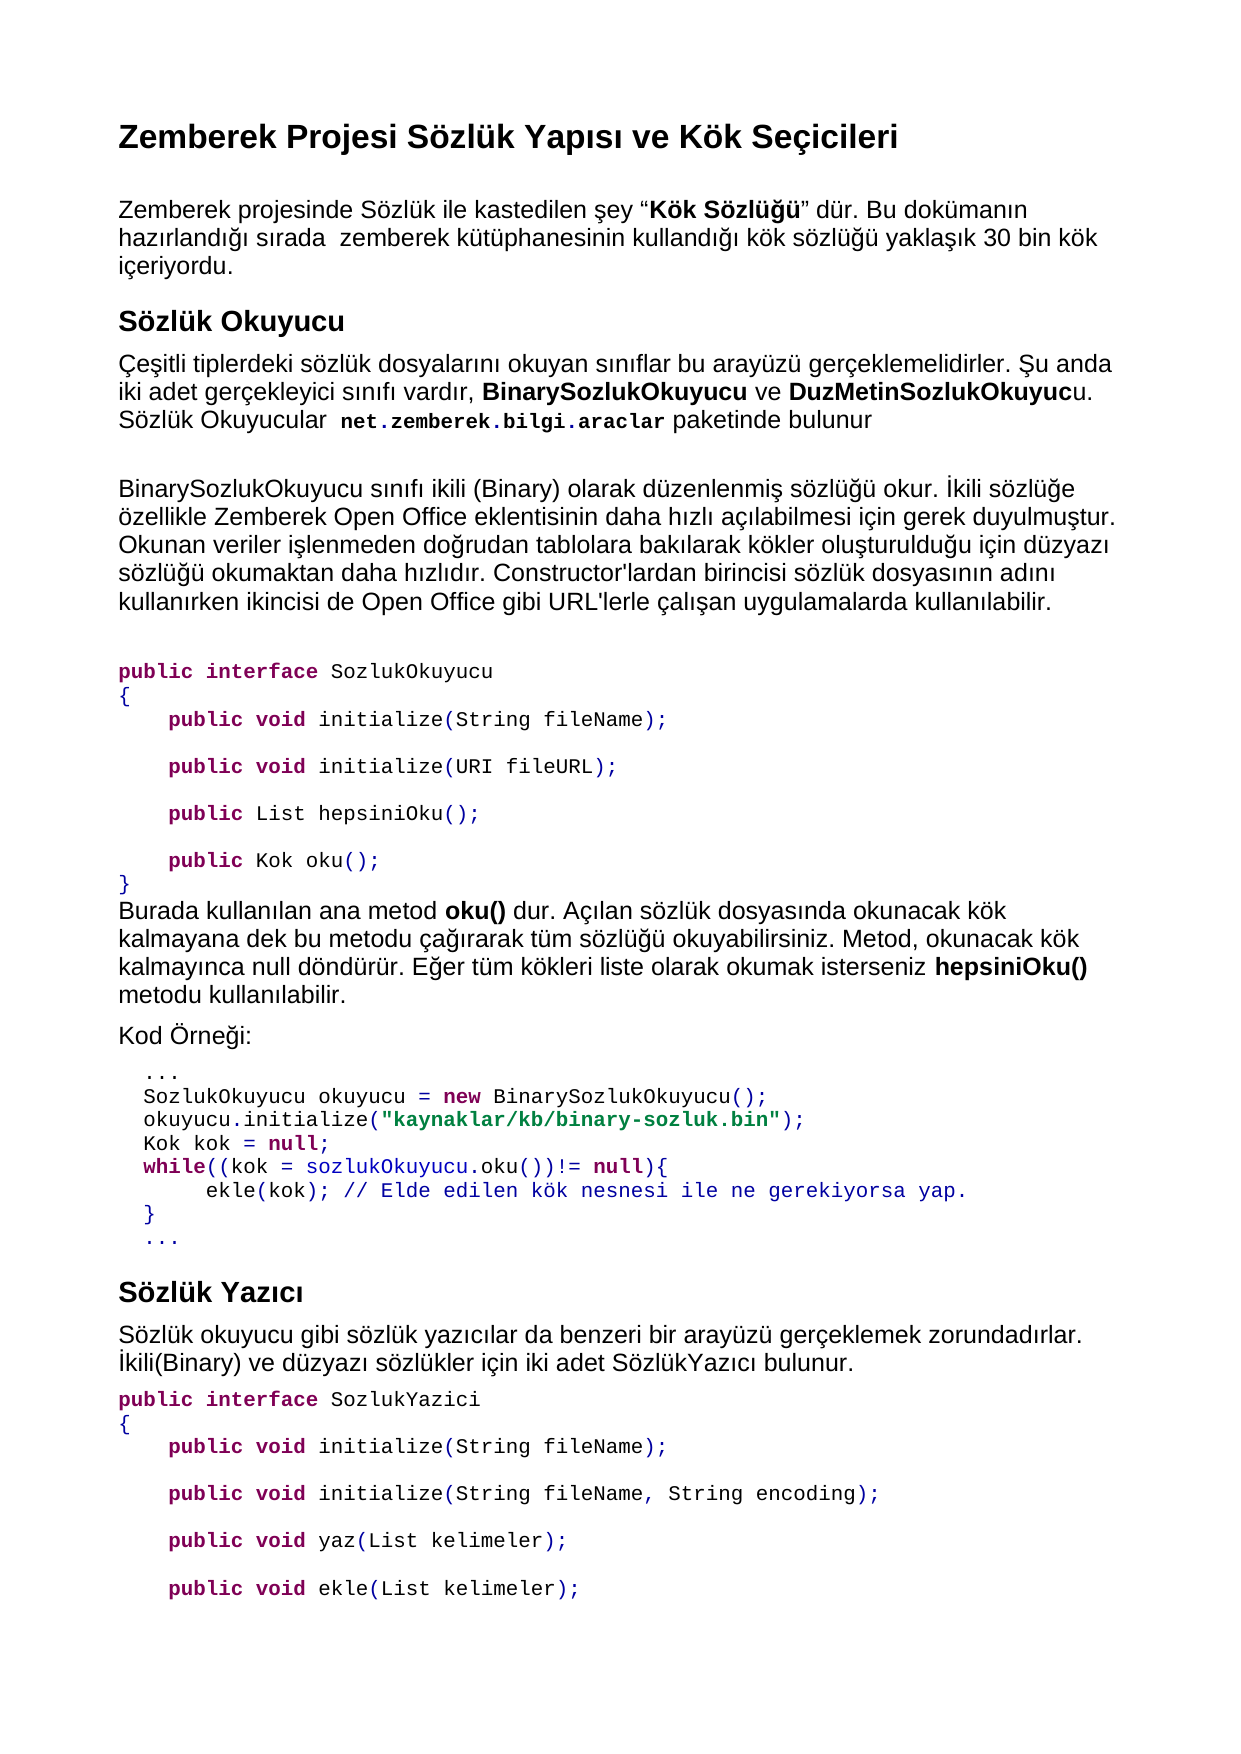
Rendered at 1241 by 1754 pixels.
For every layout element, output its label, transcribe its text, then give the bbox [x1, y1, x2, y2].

text { [118, 685, 1122, 709]
text Çeşitli tiplerdeki sözlük dosyalarını okuyan sınıflar bu arayüzü gerçeklemelidirler. Şu anda iki adet gerçekleyici sınıfı vardır, BinarySozlukOkuyucu ve DuzMetinSozlukOkuyucu. Sözlük Okuyucular net.zemberek.bilgi.araclar paketinde bulunur [118, 350, 1122, 435]
text Sözlük okuyucu gibi sözlük yazıcılar da benzeri bir arayüzü gerçeklemek zorundadırlar. İkili(Binary) ve düzyazı sözlükler için iki adet SözlükYazıcı bulunur. [118, 1321, 1122, 1377]
text ... SozlukOkuyucu okuyucu = new BinarySozlukOkuyucu(); [118, 1062, 1122, 1109]
text } [118, 1203, 1122, 1227]
text public void initialize(URI fileURL); [118, 756, 1122, 779]
text Burada kullanılan ana metod oku() dur. Açılan sözlük dosyasında okunacak kök kalmayana dek bu metodu çağırarak tüm sözlüğü okuyabilirsiniz. Metod, okunacak kök kalmayınca null döndürür. Eğer tüm kökleri liste olarak okumak isterseniz hepsiniOku() metodu kullanılabilir. [118, 897, 1122, 1009]
text ekle(kok); // Elde edilen kök nesnesi ile ne gerekiyorsa yap. [118, 1180, 1122, 1203]
text { [118, 1413, 1122, 1436]
text Kok kok = null; [118, 1133, 1122, 1156]
text public interface SozlukOkuyucu [118, 662, 1122, 685]
subtitle Sözlük Yazıcı [118, 1276, 1122, 1308]
text } [118, 873, 1122, 897]
text BinarySozlukOkuyucu sınıfı ikili (Binary) olarak düzenlenmiş sözlüğü okur. İkili sözlüğe özellikle Zemberek Open Office eklentisinin daha hızlı açılabilmesi için gerek duyulmuştur. Okunan veriler işlenmeden doğrudan tablolara bakılarak kökler oluşturulduğu için düzyazı sözlüğü okumaktan daha hızlıdır. Constructor'lardan birincisi sözlük dosyasının adını kullanırken ikincisi de Open Office gibi URL'lerle çalışan uygulamalarda kullanılabilir. [118, 475, 1122, 615]
text public void initialize(String fileName); [118, 709, 1122, 732]
text public void initialize(String fileName); [118, 1436, 1122, 1460]
text public void initialize(String fileName, String encoding); [118, 1483, 1122, 1507]
subtitle Zemberek Projesi Sözlük Yapısı ve Kök Seçicileri [118, 118, 1122, 155]
text Kod Örneği: [118, 1022, 1122, 1050]
subtitle Sözlük Okuyucu [118, 305, 1122, 337]
text public List hepsiniOku(); [118, 803, 1122, 826]
text okuyucu.initialize("kaynaklar/kb/binary-sozluk.bin"); [118, 1109, 1122, 1133]
text public Kok oku(); [118, 850, 1122, 873]
text Zemberek projesinde Sözlük ile kastedilen şey “Kök Sözlüğü” dür. Bu dokümanın hazırlandığı sırada zemberek kütüphanesinin kullandığı kök sözlüğü yaklaşık 30 bin kök içeriyordu. [118, 196, 1122, 280]
text while((kok = sozlukOkuyucu.oku())!= null){ [118, 1156, 1122, 1180]
text public void yaz(List kelimeler); [118, 1531, 1122, 1554]
text public void ekle(List kelimeler); [118, 1578, 1122, 1601]
text public interface SozlukYazici [118, 1389, 1122, 1413]
text ... [118, 1227, 1122, 1251]
